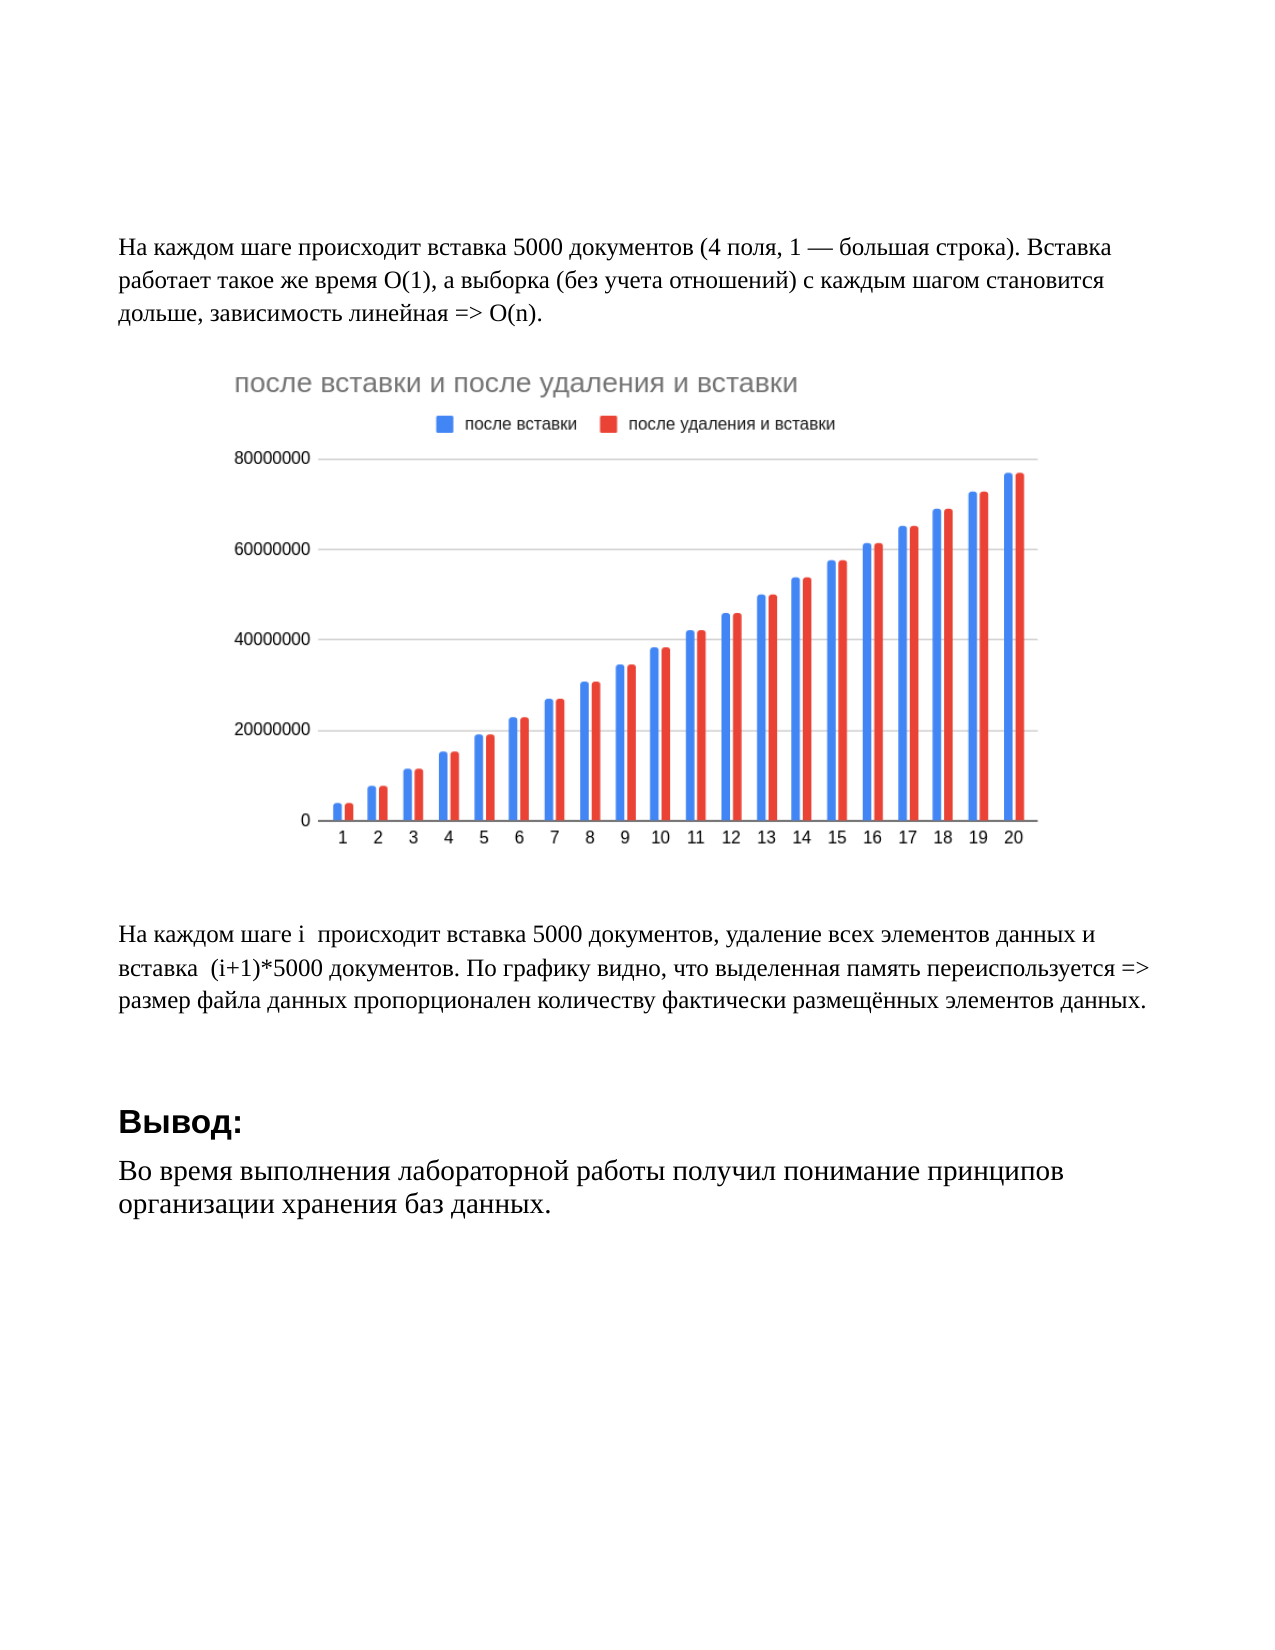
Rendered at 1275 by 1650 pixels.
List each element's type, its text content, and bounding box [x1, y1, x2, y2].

text На каждом шаге i происходит вставка 5000 документов, удаление всех элементов данных и вcтавка (i+1)*5000 документов. По графику видно, что выделенная память переиспользуется => размер файла данных пропорционален количеству фактически размещённых элементов данных. [118, 919, 1157, 1014]
picture [211, 345, 1064, 866]
subtitle Вывод: [118, 1102, 1157, 1140]
text Во время выполнения лабораторной работы получил понимание принципов организации хранения баз данных. [118, 1153, 1157, 1220]
text На каждом шаге происходит вставка 5000 документов (4 поля, 1 — большая строка). Вставка работает такое же время O(1), а выборка (без учета отношений) с каждым шагом становится дольше, зависимость линейная => O(n). [118, 232, 1157, 327]
